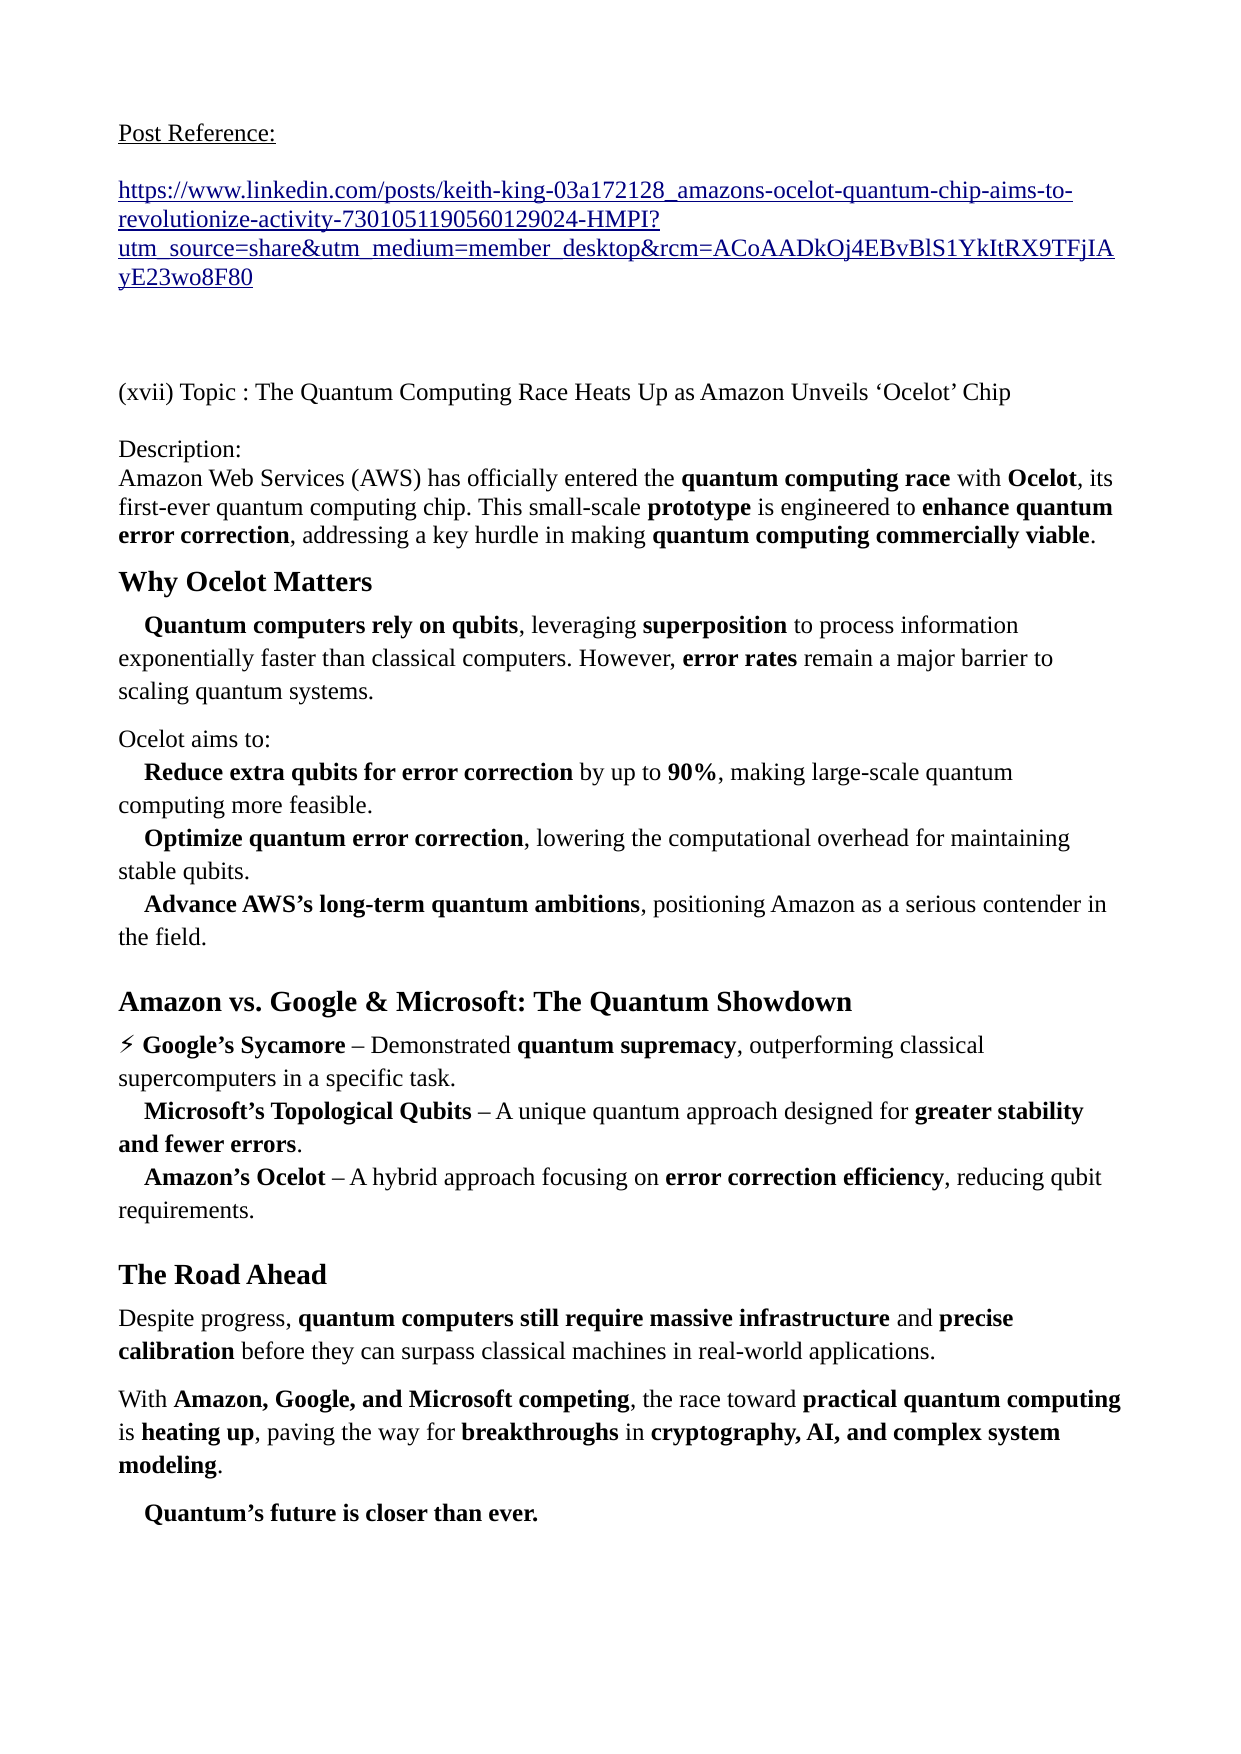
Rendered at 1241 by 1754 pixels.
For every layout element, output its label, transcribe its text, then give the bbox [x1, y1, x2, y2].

subtitle The Road Ahead [118, 1257, 1122, 1291]
text 🔥 Quantum’s future is closer than ever. [118, 1498, 1122, 1526]
text Ocelot aims to: ✅ Reduce extra qubits for error correction by up to 90%, making large-scale quantum computing more feasible. ✅ Optimize quantum error correction, lowering the computational overhead for maintaining stable qubits. ✅ Advance AWS’s long-term quantum ambitions, positioning Amazon as a serious contender in the field. [118, 724, 1122, 951]
subtitle Amazon vs. Google & Microsoft: The Quantum Showdown [118, 984, 1122, 1017]
text With Amazon, Google, and Microsoft competing, the race toward practical quantum computing is heating up, paving the way for breakthroughs in cryptography, AI, and complex system modeling. [118, 1384, 1122, 1479]
text [118, 1574, 1122, 1631]
text Despite progress, quantum computers still require massive infrastructure and precise calibration before they can surpass classical machines in real-world applications. [118, 1303, 1122, 1365]
subtitle Why Ocelot Matters [118, 564, 1122, 597]
text ⚡ Google’s Sycamore – Demonstrated quantum supremacy, outperforming classical supercomputers in a specific task. 🔗 Microsoft’s Topological Qubits – A unique quantum approach designed for greater stability and fewer errors. 🚀 Amazon’s Ocelot – A hybrid approach focusing on error correction efficiency, reducing qubit requirements. [118, 1030, 1122, 1224]
text 🧠 Quantum computers rely on qubits, leveraging superposition to process information exponentially faster than classical computers. However, error rates remain a major barrier to scaling quantum systems. [118, 610, 1122, 705]
text Post Reference: https://www.linkedin.com/posts/keith-king-03a172128_amazons-ocelot-quantum-chip-aims-to-revolutionize-activity-7301051190560129024-HMPI?utm_source=share&utm_medium=member_desktop&rcm=ACoAADkOj4EBvBlS1YkItRX9TFjIAyE23wo8F80 (xvii) Topic : The Quantum Computing Race Heats Up as Amazon Unveils ‘Ocelot’ Chip Description: Amazon Web Services (AWS) has officially entered the quantum computing race with Ocelot, its first-ever quantum computing chip. This small-scale prototype is engineered to enhance quantum error correction, addressing a key hurdle in making quantum computing commercially viable. [118, 118, 1122, 549]
